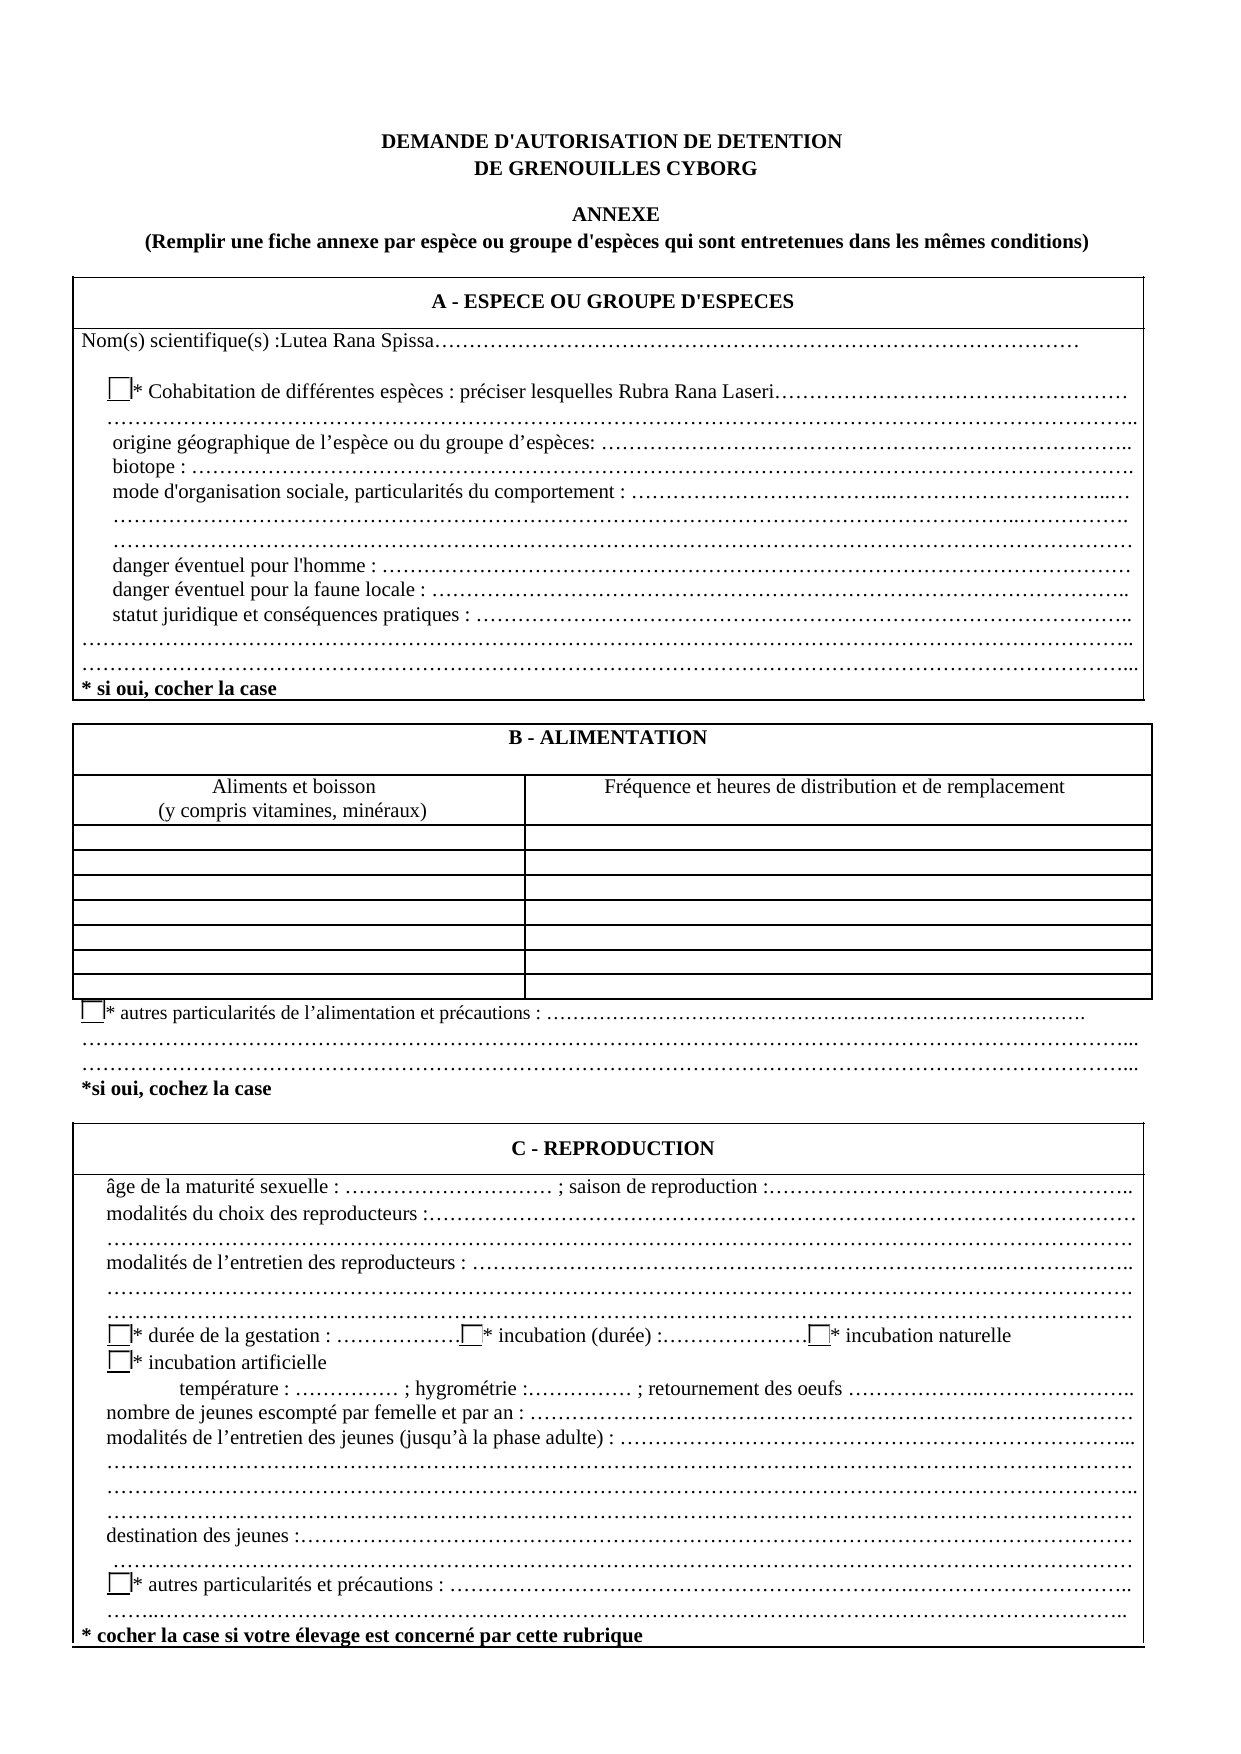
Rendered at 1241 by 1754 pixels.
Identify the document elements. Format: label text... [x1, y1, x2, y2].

text nombre de jeunes escompté par femelle et par an : …………………………………………………………………………… [106, 1400, 1143, 1424]
text ……………………………………………………………………………………………………………………………………... [81, 1051, 1153, 1074]
text ………………………………………………………………………………………………………………………………… [112, 1548, 1143, 1572]
table_cell [526, 951, 1151, 973]
text DE GRENOUILLES CYBORG [385, 156, 1153, 180]
text * incubation artificielle [108, 1349, 1143, 1374]
table_cell [74, 951, 471, 973]
text danger éventuel pour la faune locale : ……………………………………………………………………………………….. [112, 577, 1143, 601]
table_cell [74, 826, 471, 849]
text …………………………………………………………………………………………………………………………………….. [81, 626, 1143, 650]
table_cell [471, 876, 524, 899]
text * cocher la case si votre élevage est concerné par cette rubrique [81, 1623, 1153, 1647]
table_cell [74, 975, 471, 998]
table_cell [471, 901, 524, 923]
text ……..………………………………………………………………………………………………………………………….. [106, 1598, 1143, 1622]
table_cell [74, 926, 471, 948]
text destination des jeunes :………………………………………………………………………………………………………… [106, 1523, 1143, 1547]
table_cell [74, 763, 471, 773]
text ……………………………………………………………………………………………………………………………………... [81, 1026, 1153, 1050]
text mode d'organisation sociale, particularités du comportement : ………………………………..…………………………..… [112, 479, 1143, 503]
table_cell [471, 975, 524, 998]
table_cell [74, 901, 471, 923]
text …………………………………………………………………………………………………………………………………. [106, 1449, 1143, 1473]
picture [108, 377, 133, 399]
table_cell [471, 926, 524, 948]
table_cell Aliments et boisson [74, 776, 471, 798]
table_cell [526, 876, 1151, 899]
picture [461, 1324, 483, 1343]
picture [108, 1350, 133, 1369]
table_cell [471, 951, 524, 973]
text …………………………………………………………………………………………………………………………………. [106, 1299, 1143, 1323]
text danger éventuel pour l'homme : ……………………………………………………………………………………………… [112, 553, 1143, 577]
table_cell [526, 851, 1151, 874]
text modalités de l’entretien des reproducteurs : ………………………………………………………………….……………….. [106, 1250, 1143, 1274]
table_cell [74, 851, 471, 874]
table_header B - ALIMENTATION [471, 725, 1151, 763]
text modalités du choix des reproducteurs :………………………………………………………………………………………… [106, 1201, 1143, 1225]
text ………………………………………………………………………………………………………………………………….. [106, 405, 1143, 429]
table_cell Fréquence et heures de distribution et de remplacement [526, 776, 1151, 798]
text …………………………………………………………………………………………………………………………………. [106, 1275, 1143, 1299]
picture [108, 1572, 133, 1592]
text …………………………………………………………………………………………………………………………………. [106, 1499, 1143, 1523]
text ………………………………………………………………………………………………………………………………… [112, 528, 1143, 552]
table_cell [471, 776, 524, 798]
text * autres particularités de l’alimentation et précautions : ………………………………………………………………………. [81, 1000, 1153, 1023]
text …………………………………………………………………………………………………………………………………. [106, 1226, 1143, 1250]
text Nom(s) scientifique(s) :Lutea Rana Spissa………………………………………………………………………………… [81, 329, 1143, 352]
text * si oui, cocher la case [81, 676, 1143, 699]
text * autres particularités et précautions : ………………………………………………………….………………………….. [108, 1572, 1143, 1596]
text (Remplir une fiche annexe par espèce ou groupe d'espèces qui sont entretenues dans les mêmes conditions) [73, 229, 1161, 253]
table_cell [471, 763, 525, 773]
text * durée de la gestation : ………………* incubation (durée) :…………………* incubation naturelle [108, 1323, 1143, 1347]
text statut juridique et conséquences pratiques : ………………………………………………………………………………….. [112, 602, 1143, 626]
table_cell [74, 876, 471, 899]
text ANNEXE [73, 202, 1159, 226]
text température : …………… ; hygrométrie :…………… ; retournement des oeufs ……………….………………….. [179, 1376, 1143, 1400]
table_cell [526, 926, 1151, 948]
text DEMANDE D'AUTORISATION DE DETENTION [381, 129, 1153, 153]
table_cell [526, 826, 1151, 849]
text *si oui, cochez la case [81, 1075, 1153, 1099]
table_cell [526, 798, 1151, 824]
text origine géographique de l’espèce ou du groupe d’espèces: ………………………………………………………………….. [112, 430, 1143, 454]
table_cell [471, 851, 524, 874]
picture [808, 1324, 830, 1343]
picture [108, 1324, 133, 1343]
table_header [74, 725, 471, 763]
text …………………………………………………………………………………………………………………..……………. [112, 503, 1143, 527]
table_cell [526, 901, 1151, 923]
text âge de la maturité sexuelle : ………………………… ; saison de reproduction :…………………………………………….. [106, 1175, 1143, 1198]
text ……………………………………………………………………………………………………………………………………... [81, 651, 1143, 675]
text C - REPRODUCTION [74, 1136, 1143, 1160]
text biotope : ………………………………………………………………………………………………………………………. [112, 454, 1143, 478]
text A - ESPECE OU GROUPE D'ESPECES [74, 289, 1143, 313]
text ………………………………………………………………………………………………………………………………….. [106, 1474, 1143, 1498]
text modalités de l’entretien des jeunes (jusqu’à la phase adulte) : ………………………………………………………………... [106, 1425, 1143, 1449]
table_cell (y compris vitamines, minéraux) [74, 798, 471, 824]
table_cell [471, 826, 524, 849]
table_cell [526, 975, 1151, 998]
table_cell [525, 763, 1151, 773]
picture [81, 1000, 106, 1019]
table_cell [471, 798, 524, 824]
text * Cohabitation de différentes espèces : préciser lesquelles Rubra Rana Laseri…………………………………………… [108, 377, 1143, 403]
